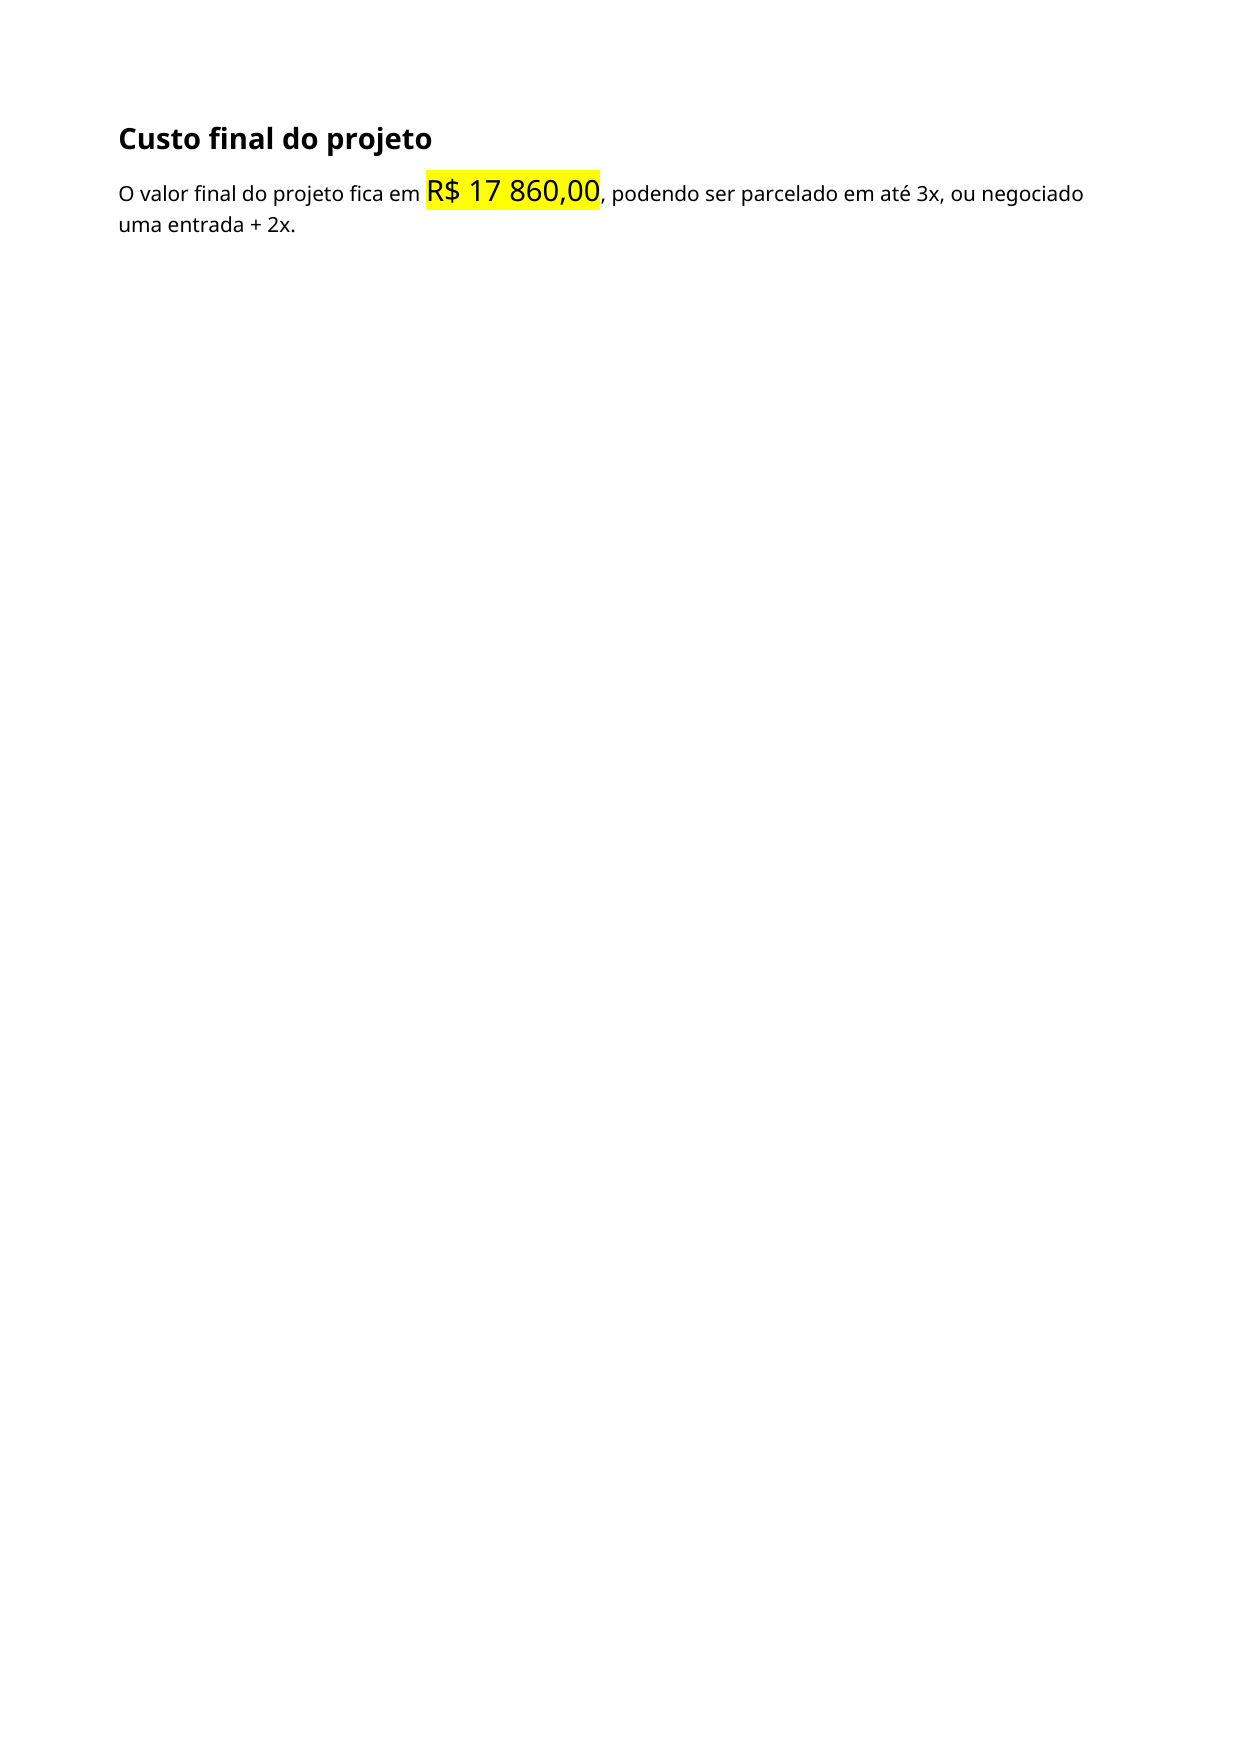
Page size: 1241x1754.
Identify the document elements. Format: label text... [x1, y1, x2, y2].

text O valor final do projeto fica em R$ 17 860,00, podendo ser parcelado em até 3x, ou negociado uma entrada + 2x. [118, 170, 1122, 238]
text Custo final do projeto [118, 118, 1122, 158]
